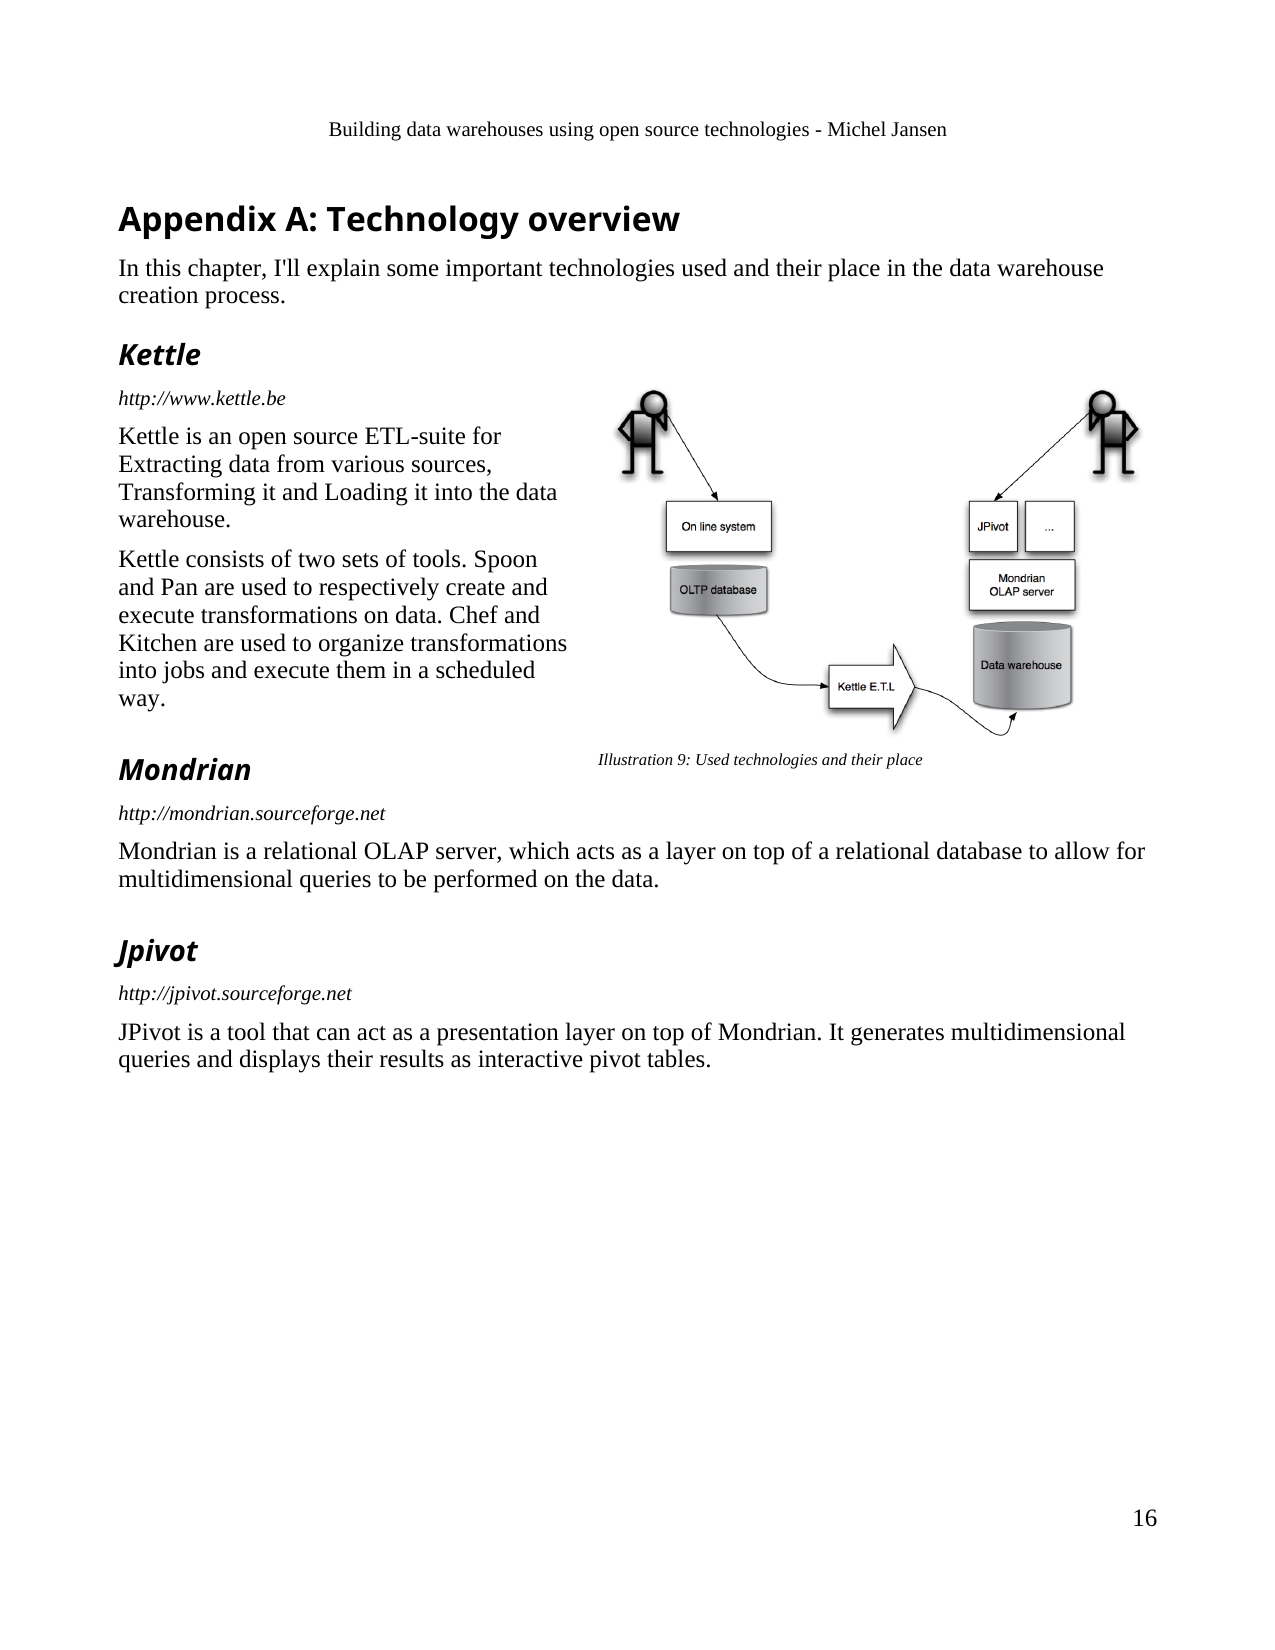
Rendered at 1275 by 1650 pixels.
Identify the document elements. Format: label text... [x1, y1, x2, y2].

text JPivot is a tool that can act as a presentation layer on top of Mondrian. It generates multidimensional queries and displays their results as interactive pivot tables. [118, 1018, 1157, 1073]
subtitle Appendix A: Technology overview [118, 196, 1157, 241]
subtitle Kettle [118, 334, 1157, 377]
subtitle Mondrian [118, 749, 1157, 789]
text Mondrian is a relational OLAP server, which acts as a layer on top of a relational database to allow for multidimensional queries to be performed on the data. [118, 837, 1157, 892]
picture [598, 377, 1158, 751]
subtitle http://jpivot.sourceforge.net [118, 982, 1157, 1005]
text Kettle is an open source ETL-suite for Extracting data from various sources, Transforming it and Loading it into the data warehouse. [118, 422, 598, 533]
subtitle http://www.kettle.be [118, 387, 598, 410]
text Kettle consists of two sets of tools. Spoon and Pan are used to respectively create and execute transformations on data. Chef and Kitchen are used to organize transformations into jobs and execute them in a scheduled way. [118, 546, 598, 712]
subtitle Jpivot [118, 930, 1157, 970]
text In this chapter, I'll explain some important technologies used and their place in the data warehouse creation process. [118, 254, 1157, 309]
subtitle http://mondrian.sourceforge.net [118, 801, 1157, 824]
list Illustration 9: Used technologies and their place [598, 751, 1157, 769]
